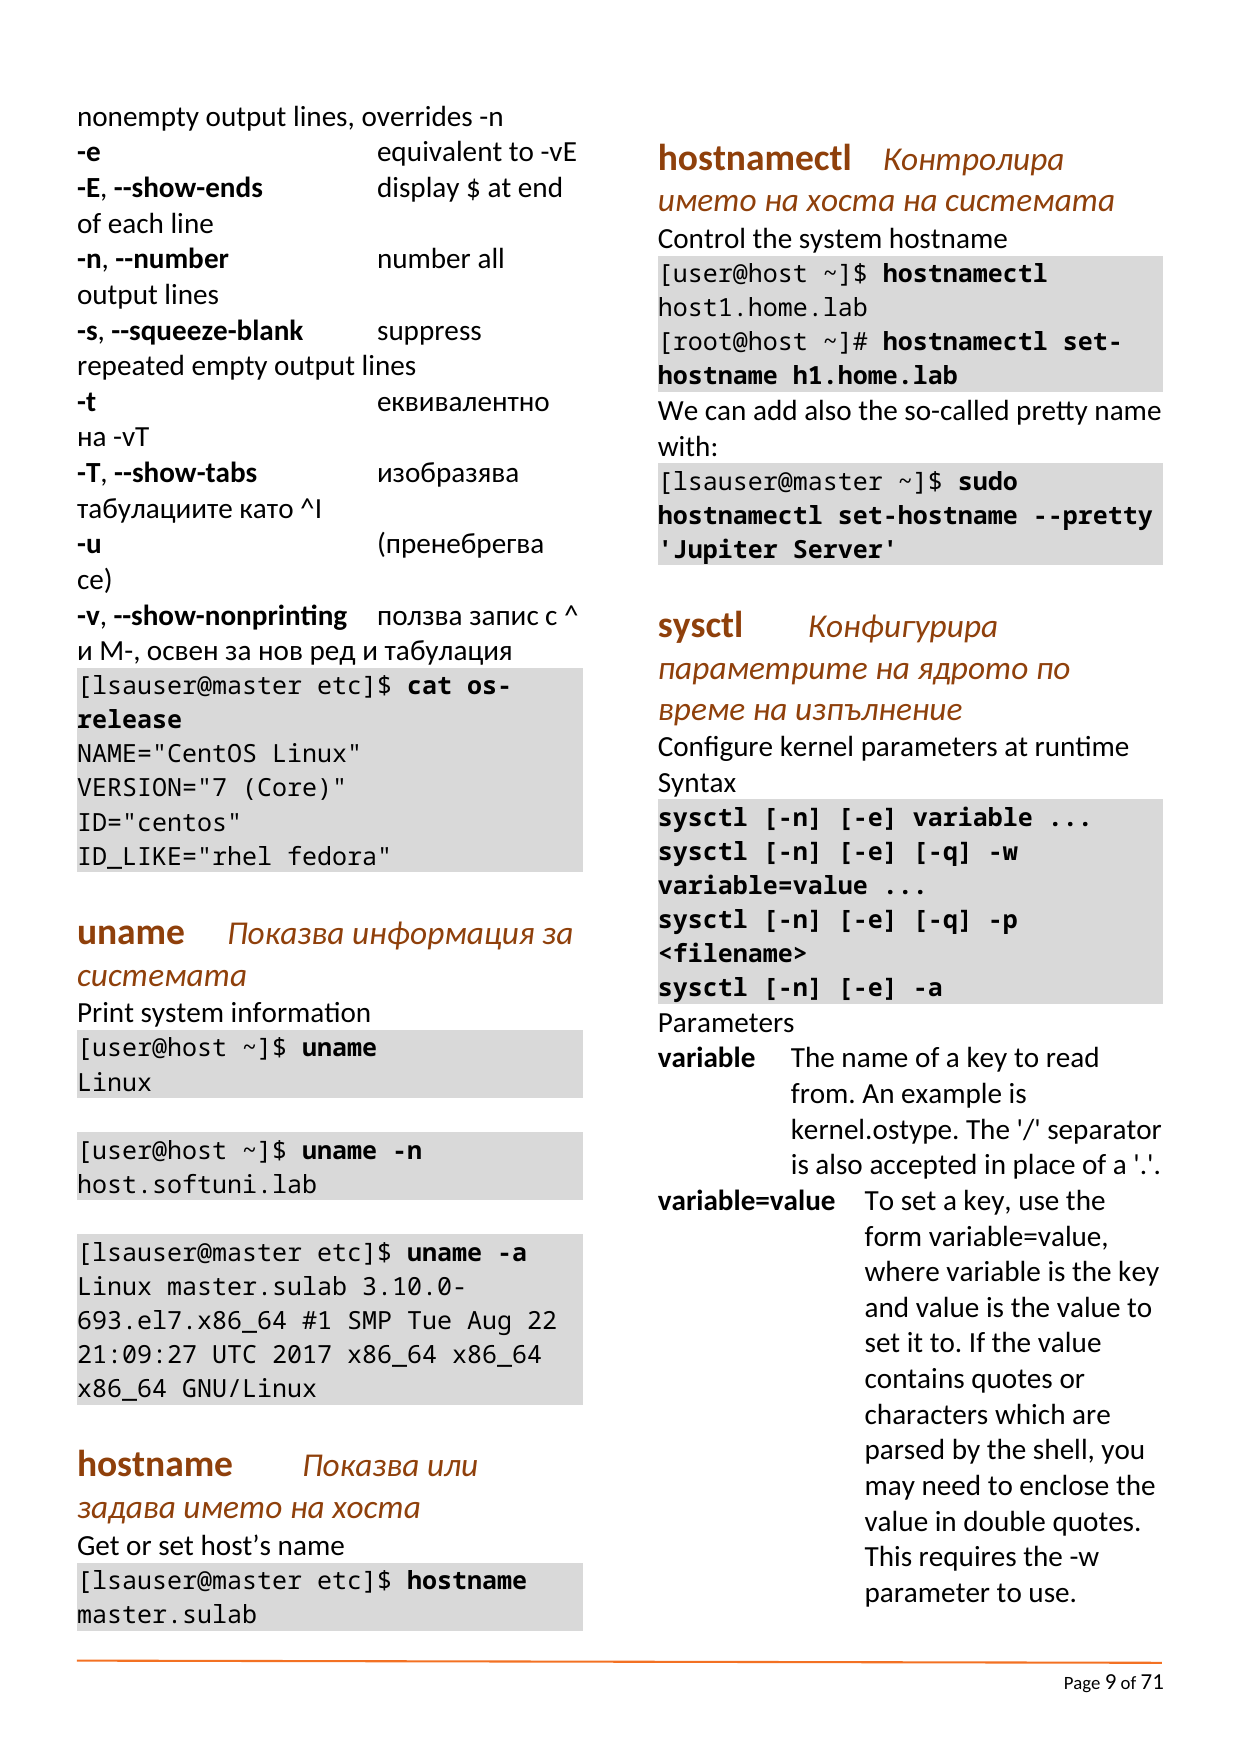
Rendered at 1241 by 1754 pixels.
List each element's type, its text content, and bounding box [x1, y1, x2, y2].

text host.softuni.lab [77, 1166, 583, 1200]
text sysctl [-n] [-e] -a [658, 970, 1163, 1004]
text Print system information [77, 994, 583, 1030]
text -n, --number number all output lines [77, 240, 583, 312]
text -E, --show-ends display $ at end of each line [77, 169, 583, 240]
text -s, --squeeze-blank suppress repeated empty output lines [77, 312, 583, 383]
text sysctl [-n] [-e] [-q] -w variable=value ... [658, 834, 1163, 902]
subtitle sysctl Конфигурира параметрите на ядрото по време на изпълнение [658, 601, 1163, 728]
text NAME="CentOS Linux" [77, 736, 583, 770]
text [lsauser@master etc]$ cat os-release [77, 668, 583, 736]
text Get or set host’s name [77, 1527, 583, 1563]
text nonempty output lines, overrides -n [77, 98, 583, 133]
text -v, --show-nonprinting ползва запис с ^ и M-, освен за нов ред и табулация [77, 597, 583, 668]
text [root@host ~]# hostnamectl set-hostname h1.home.lab [658, 324, 1163, 392]
text ID="centos" [77, 804, 583, 838]
subtitle hostnamectl Контролира името на хоста на системата [658, 133, 1163, 220]
text variable=value To set a key, use the form variable=value, where variable is the key and value is the value to set it to. If the value contains quotes or characters which are parsed by the shell, you may need to enclose the value in double quotes. This requires the -w parameter to use. [658, 1182, 1163, 1609]
text -e equivalent to -vE [77, 133, 583, 169]
text Linux master.sulab 3.10.0-693.el7.x86_64 #1 SMP Tue Aug 22 21:09:27 UTC 2017 x86_64 x86_64 x86_64 GNU/Linux [77, 1268, 583, 1405]
subtitle hostname Показва или задава името на хоста [77, 1440, 583, 1527]
text [lsauser@master ~]$ sudo hostnamectl set-hostname --pretty 'Jupiter Server' [658, 463, 1163, 565]
text Linux [77, 1064, 583, 1098]
text master.sulab [77, 1597, 583, 1631]
text [lsauser@master etc]$ uname -a [77, 1234, 583, 1268]
text -u (пренебрегва се) [77, 525, 583, 597]
text Configure kernel parameters at runtime [658, 728, 1163, 764]
subtitle uname Показва информация за системата [77, 908, 583, 994]
text sysctl [-n] [-e] [-q] -p <filename> [658, 902, 1163, 970]
text Syntax [658, 764, 1163, 799]
text [user@host ~]$ uname -n [77, 1132, 583, 1166]
text Control the system hostname [658, 220, 1163, 256]
text [lsauser@master etc]$ hostname [77, 1563, 583, 1597]
text Parameters [658, 1004, 1163, 1039]
text sysctl [-n] [-e] variable ... [658, 799, 1163, 834]
text -T, --show-tabs изобразява табулациите като ^I [77, 454, 583, 525]
text VERSION="7 (Core)" [77, 770, 583, 804]
text ID_LIKE="rhel fedora" [77, 838, 583, 872]
text We can add also the so-called pretty name with: [658, 392, 1163, 463]
text variable The name of a key to read from. An example is kernel.ostype. The '/' separator is also accepted in place of a '.'. [658, 1039, 1163, 1182]
text [user@host ~]$ hostnamectl [658, 256, 1163, 290]
text -t еквивалентно на -vT [77, 383, 583, 454]
text [user@host ~]$ uname [77, 1030, 583, 1064]
text host1.home.lab [658, 290, 1163, 324]
